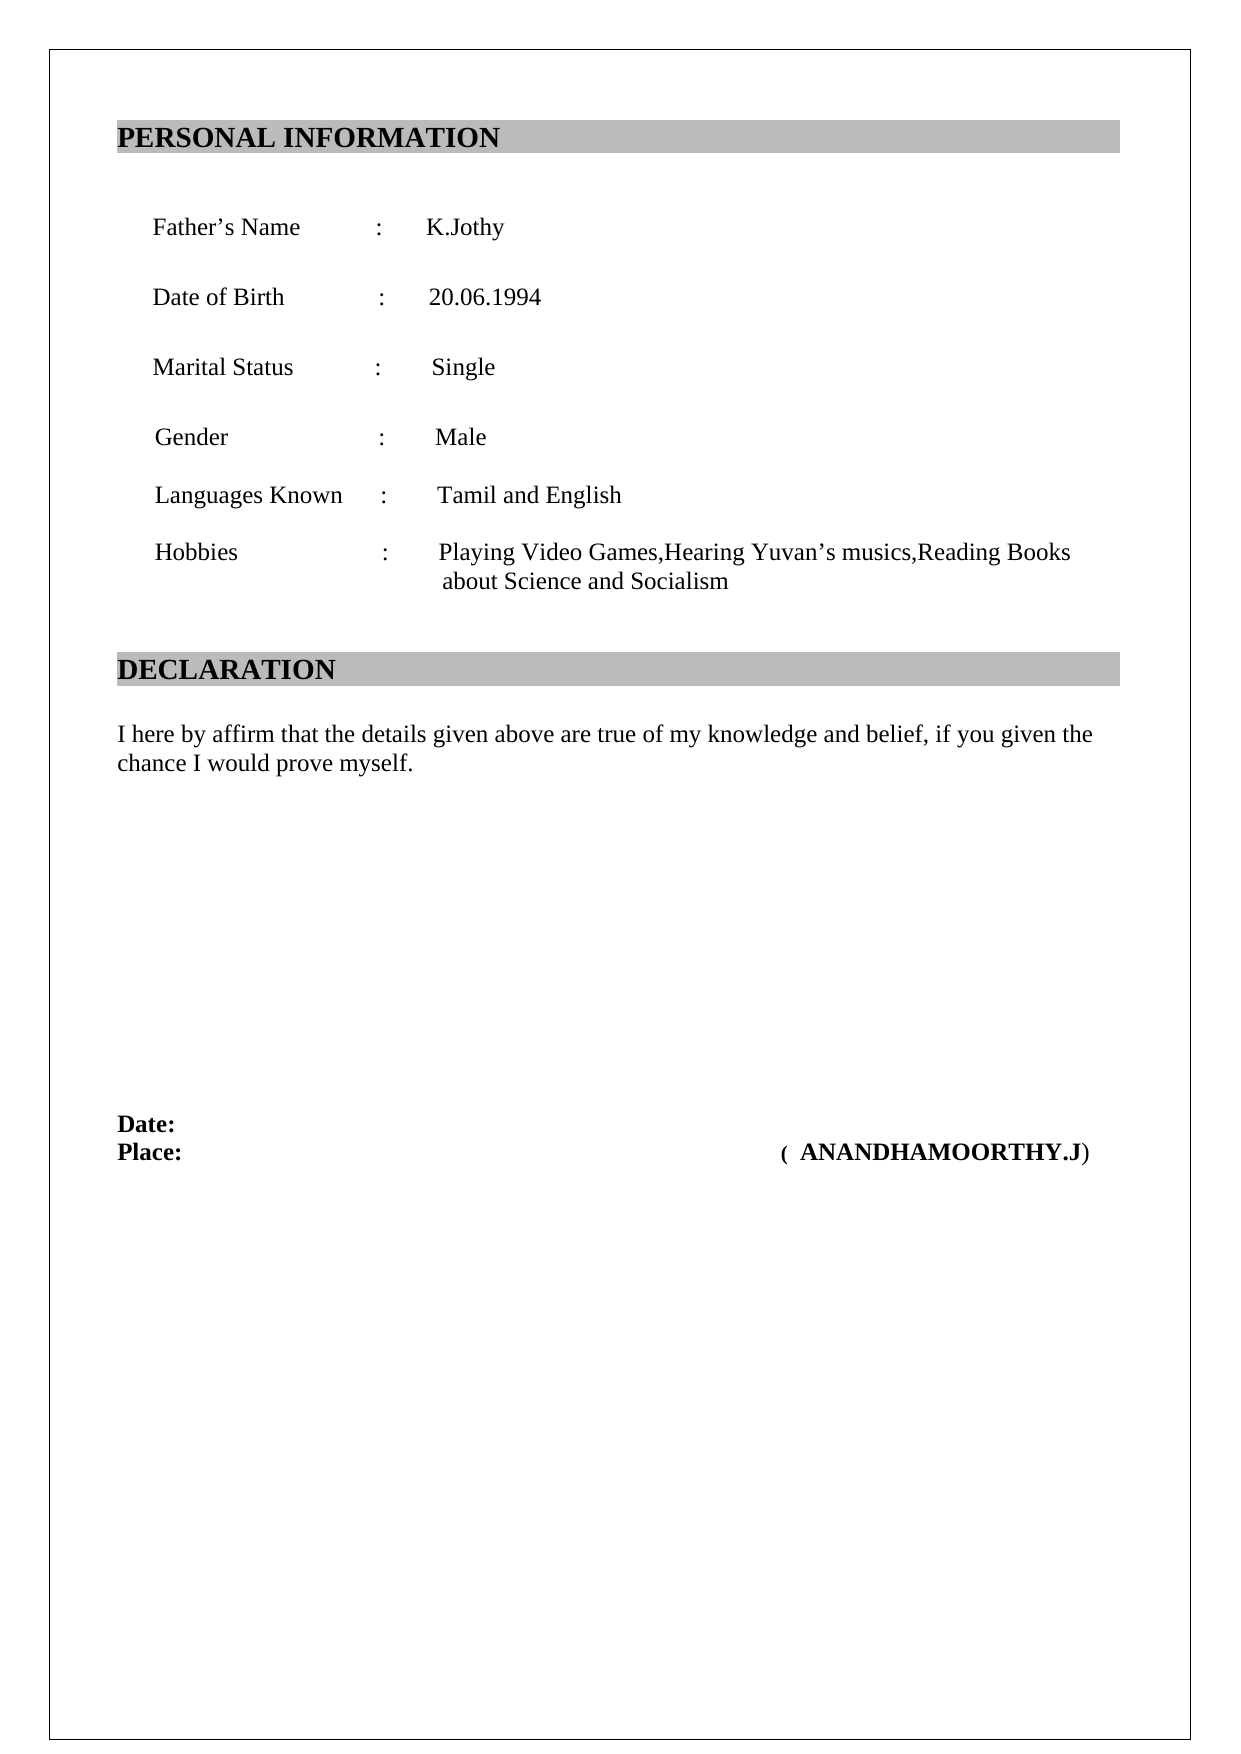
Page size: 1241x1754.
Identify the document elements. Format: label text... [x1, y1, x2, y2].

text PERSONAL INFORMATION [117, 120, 1120, 153]
text Father’s Name : K.Jothy [152, 212, 1120, 241]
text Date of Birth : 20.06.1994 [152, 282, 1120, 311]
text Gender : Male [117, 422, 1120, 451]
text Marital Status : Single [152, 352, 1120, 381]
text Languages Known : Tamil and English [117, 480, 1120, 508]
text Date: [117, 1109, 1120, 1137]
text DECLARATION [117, 652, 1120, 686]
text I here by affirm that the details given above are true of my knowledge and belief, if you given the chance I would prove myself. [117, 719, 1120, 777]
text Hobbies : Playing Video Games,Hearing Yuvan’s musics,Reading Books about Science and Socialism [117, 537, 1120, 595]
text Place: ( ANANDHAMOORTHY.J) [117, 1137, 1120, 1195]
